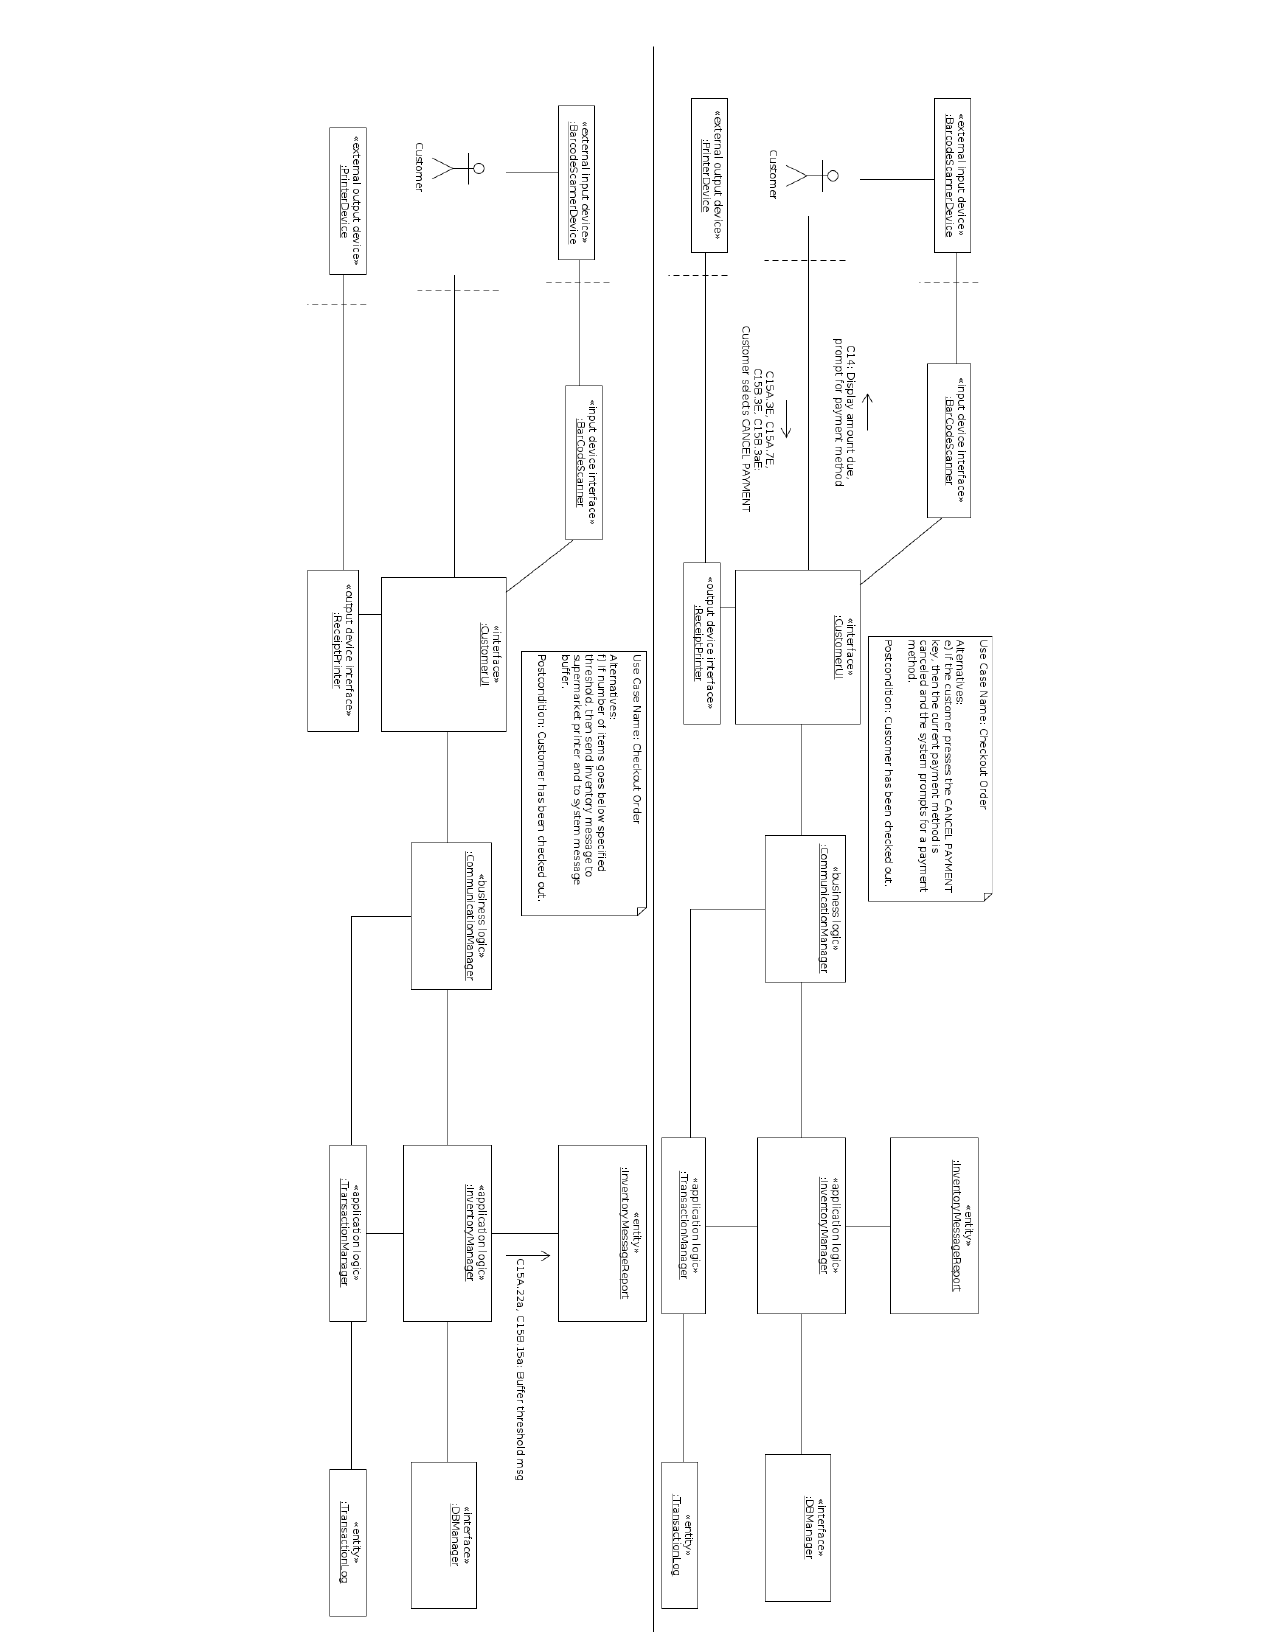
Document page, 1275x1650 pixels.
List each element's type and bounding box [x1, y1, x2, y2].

picture [282, 0, 993, 1650]
